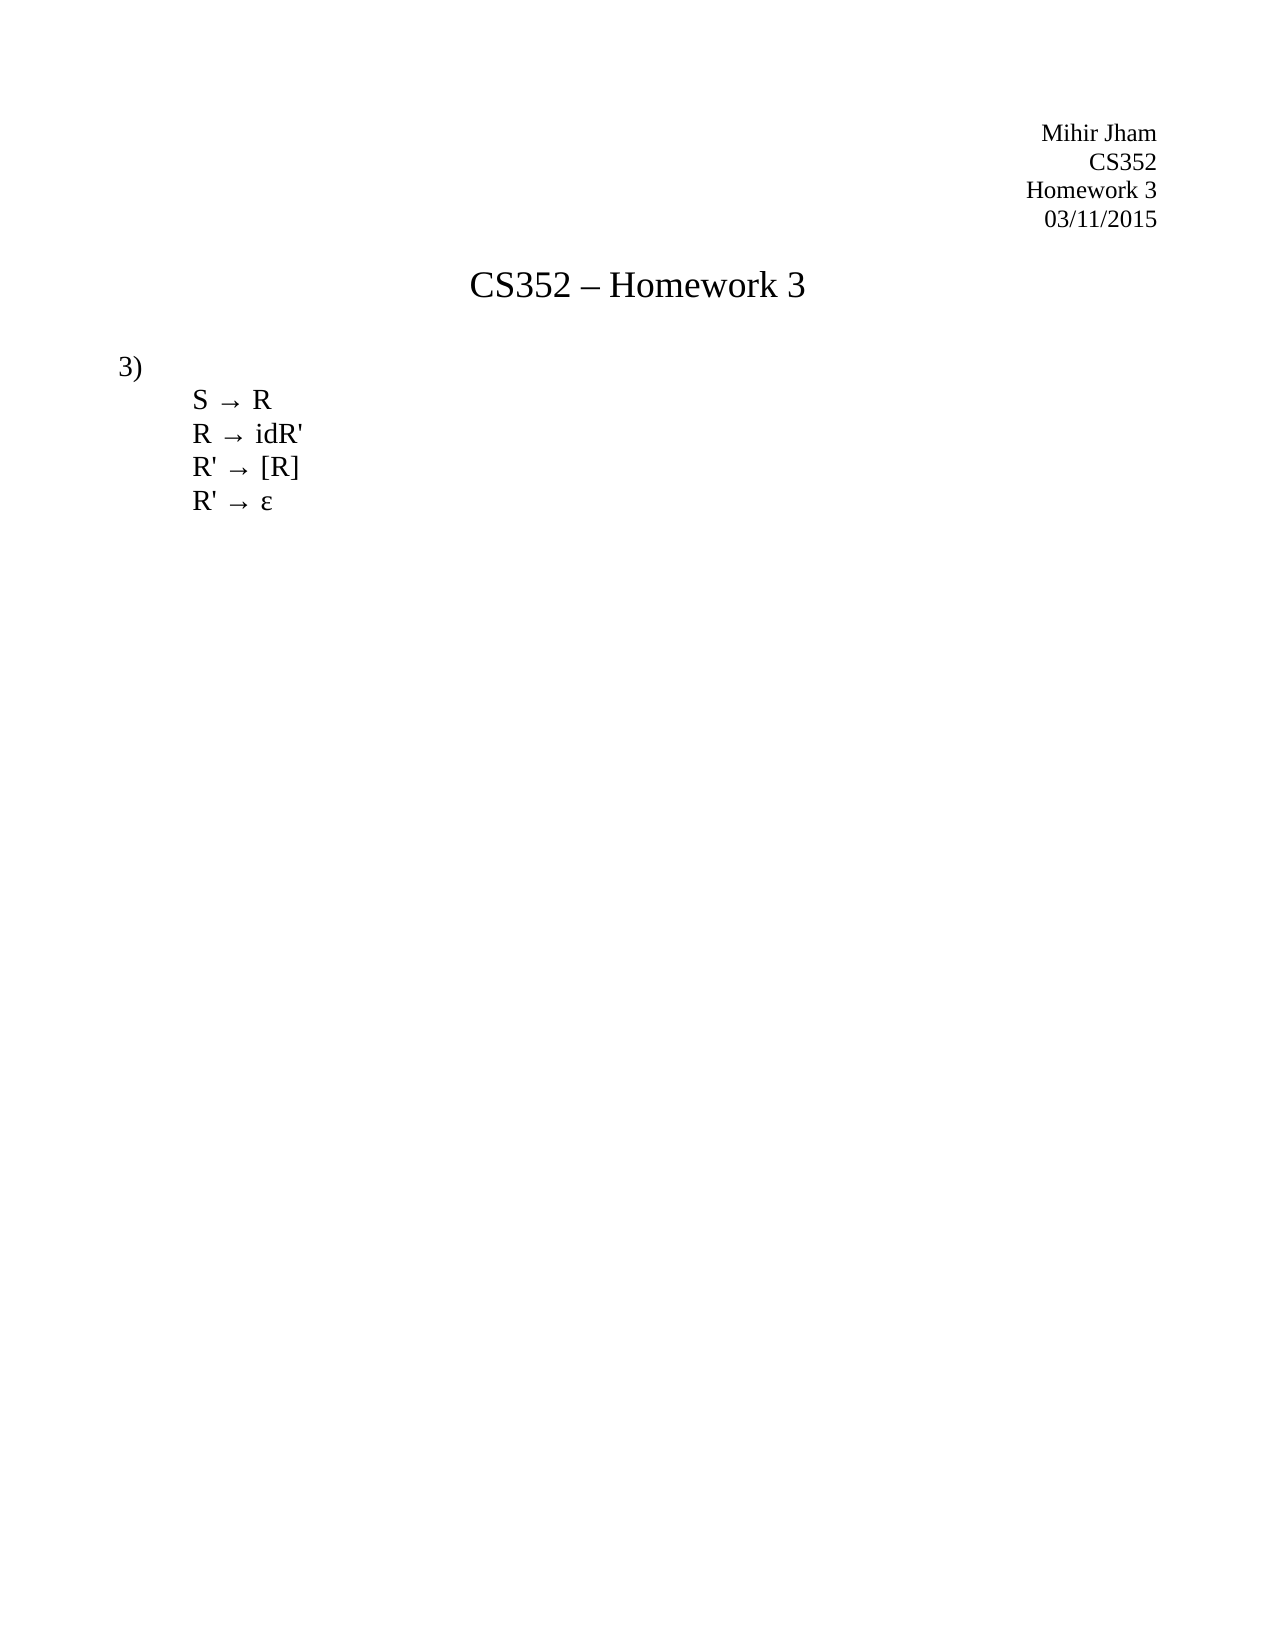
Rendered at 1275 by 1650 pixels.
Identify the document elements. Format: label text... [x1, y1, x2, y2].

text 3) [118, 349, 1157, 382]
text CS352 – Homework 3 [118, 263, 1157, 306]
text R' → [R] [118, 449, 1157, 483]
text R → idR' [118, 416, 1157, 449]
text S → R [118, 382, 1157, 416]
text R' → ε [118, 483, 1157, 517]
